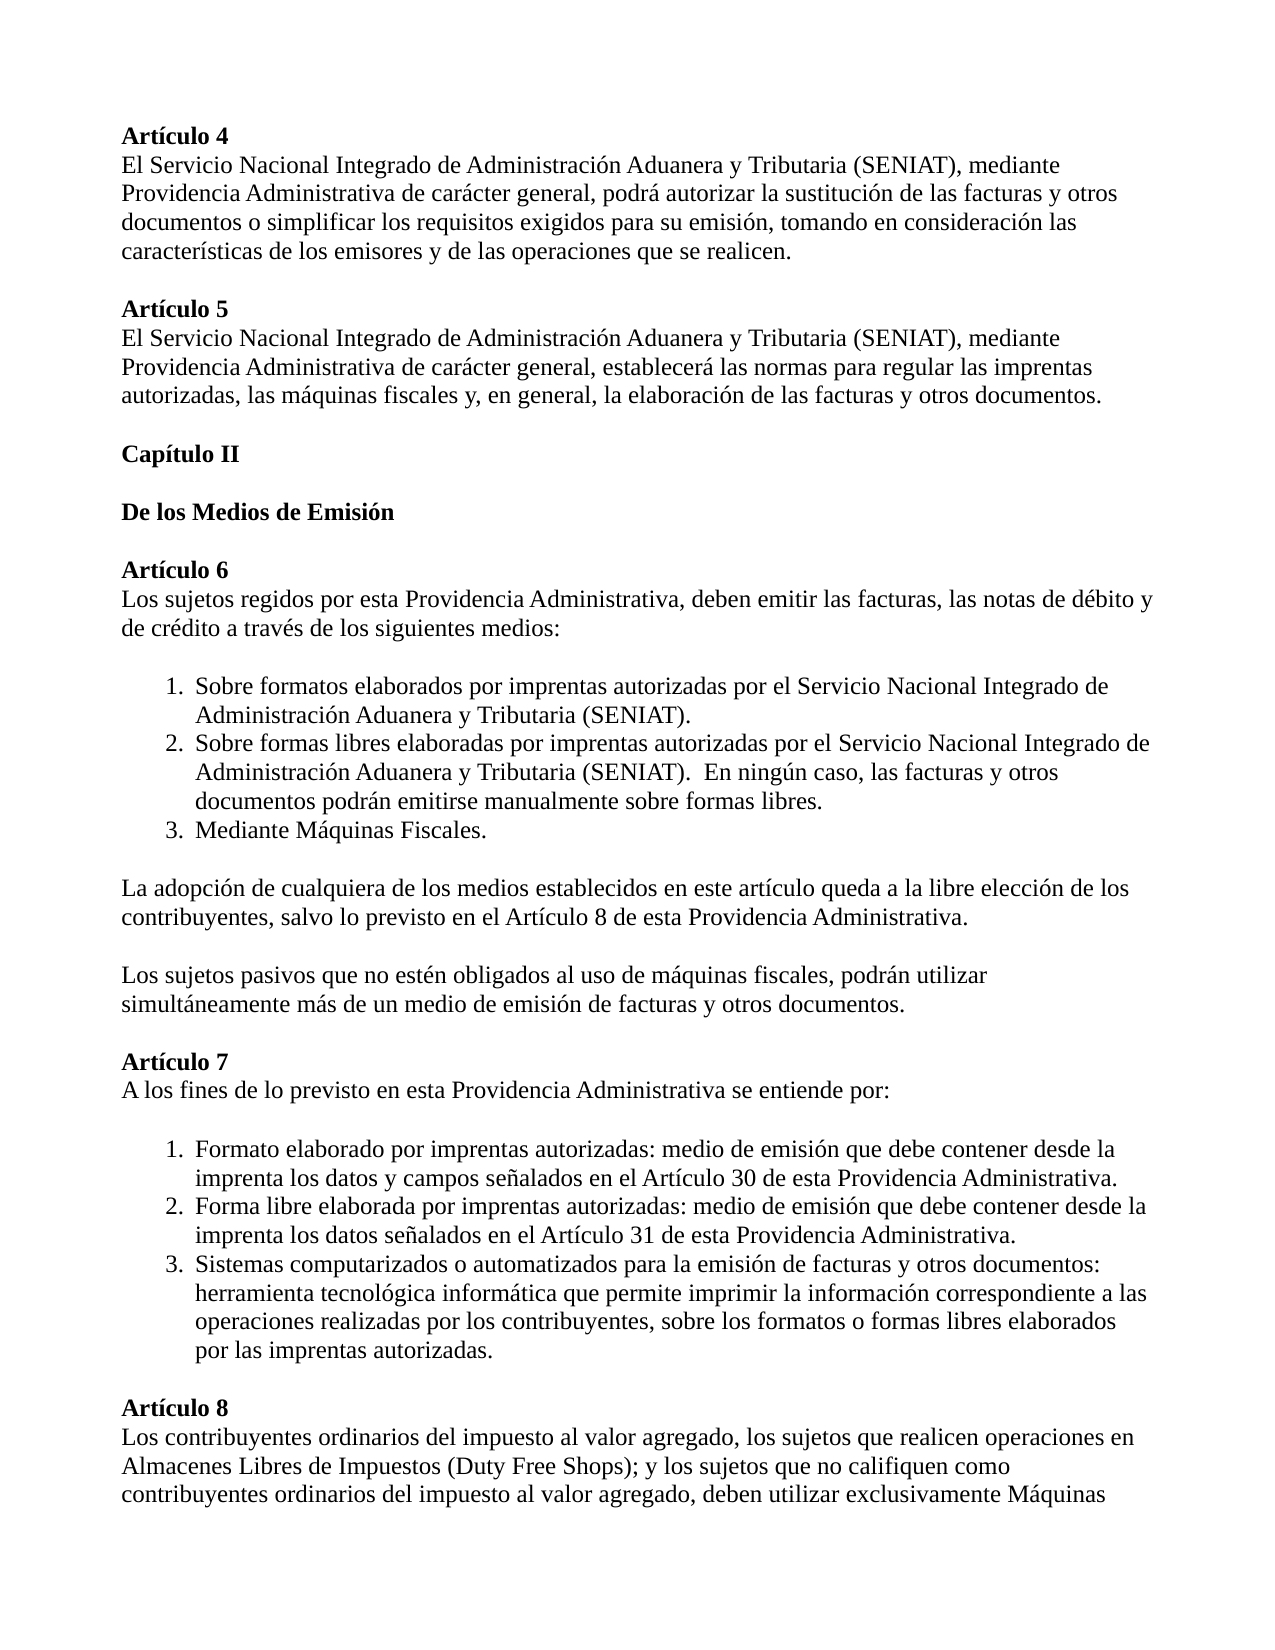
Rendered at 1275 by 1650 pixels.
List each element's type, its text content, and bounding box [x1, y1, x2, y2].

table_cell El Superintendente del Servicio Nacional Integrado de Administración Aduanera y Tributaria(SENIAT), en ejercicio de las atribuciones establecidas en los numerales 1, 8 y 36 del artículo 4 dela Ley del Servicio Nacional Integrado de Administración Aduanera y Tributaria, y de conformidadcon lo dispuesto en los artículos 54 y 57 del Decreto con Rango Valor y Fuerza de Ley queEstablece el Impuesto al Valor Agregado, en los artículos 5, 63, 64, 65 y 66 de su ReglamentoGeneral, en el artículo 91 de la Ley de Impuesto Sobre la Renta y en el artículo 175 de suReglamento.dicta la siguiente: PROVIDENCIA ADMINISTRATIVA QUE ESTABLECE LAS NORMAS GENERALES DEEMISIÓN DE FACTURAS Y OTROS DOCUMENTOS Capítulo I Disposiciones Generales Artículo 1 La presente Providencia Administrativa, tiene por objeto establecer las normas que rigen la emisión de facturas, órdenes de entrega o guías de despacho, notas de débito, notas de crédito, y los certificados de débito fiscal exonerado, de conformidad con la normativa que regula la tributación nacional atribuida al Servicio Nacional Integrado de Administración Aduanera y Tributaria(SENIAT). Artículo 2 El régimen previsto la presente Providencia Administrativa será aplicable a: Las personas jurídicas y las entidades económicas sin personalidad jurídica. Las personas naturales cuyos ingresos anuales sean superiores a un mil quinientas unidades tributarias (1.500 U.T.). Las personas naturales cuyos ingresos anuales sean iguales o inferiores a un mil quinientas unidades tributarias (1.500 U.T.), que sean contribuyentes ordinarios del impuesto al valor agregado. Las personas naturales cuyos ingresos anuales sean iguales o inferiores a un mil quinientas unidades tributarias (1.500 U.T.), que no sean contribuyentes ordinarios del impuesto al valor agregado, únicamente cuando emitan facturas que deban ser empleadas como prueba del desembolso por el adquirente del bien o el receptor del servicio, conforme a lo previsto en la Ley de Impuesto sobre la Renta. El resto de las facturas emitidas por las personas a las que hace referencia este numeral, deberán emitirse conforme a lo dispuesto en esta Providencia Administrativa o cumpliendo lo establecido en la Providencia Administrativa Nº 1.677, publicada en la Gaceta Oficial de la República Bolivariana de Venezuela Nº 37.661 del 31 de marzo del 2.003. Artículo 3 Están excluidas de la aplicación de esta Providencia Administrativa las siguientes operaciones: Las ventas de bienes inmuebles. Las importaciones no definitivas de bienes muebles. Las operaciones y servicios en general realizados por los bancos, institutos de créditos o empresas regidas por el Decreto Nº 6.287 con Rango, Valor y Fuerza de Ley de Reforma Parcial de la Ley General de Bancos y Otras Instituciones Financieras, incluidas las empresas de arrendamiento financiero y los fondos del mercado monetario; así como las realizadas por las instituciones bancarias de crédito o financieras regidas por leyes especiales, las instituciones y fondos de ahorro, los fondos de pensión, los fondos de retiro y previsión social y las entidades de ahorro y préstamo; con excepción de las operaciones de arrendamiento financiero o leasing en los términos establecidos en el parágrafo primero del artículo 5 del Decreto con Rango, Valor y Fuerza de Ley que Establece el Impuesto al Valor Agregado, las cuales deberán cumplir las disposiciones establecidas en esta Providencia Administrativa. Las operaciones realizadas por las bolsas de valores y las bolsas agrícolas, así como la comisión que los puestos de bolsas agrícolas cobren a sus clientes por el servicio prestado por la compra de productos y títulos de origen o destino agropecuario. Los servicios prestados bajo relación de dependencia de conformidad con la Ley Orgánica del Trabajo. Las actividades y operaciones realizadas por los entes creados por el Ejecutivo Nacional de conformidad con lo dispuesto en el Código Orgánico Tributario, con el objeto de asegurar la administración eficiente de los tributos de su competencia; así como las realizadas por los entes creados por los Estados o Municipios para los mismos fines. Los servicios de transporte público nacional de personas por vía terrestre. Los servicios médico-asistenciales y odontológicos, de cirugía y hospitalización, prestados por entes públicos. Las actividades realizadas por los parques nacionales, zoológicos, museos, centros culturales e instituciones similares, cuando se trate de entes sin fines de lucro exentos de impuesto sobre la renta. Los servicios educativos prestados por entes públicos. Los servicios de hospedaje, alimentación y sus accesorios, a estudiantes, ancianos, personas con discapacidad, excepcionales o enfermas, cuando sean prestados dentro de una institución destinada exclusivamente a servir a estos usuarios, siempre que esté exenta del impuesto sobre la renta. El Servicio Nacional Integrado de Administración Aduanera y Tributaria (SENIAT), dentro del plazo de dos (2) años contado a partir de la entrada en vigencia de esta Providencia Administrativa, deberá dictar las normas especiales de emisión de facturas y demás documentos que serán aplicables para las operaciones y servicios mencionados en los numerales 1, 3 y 4 del presente artículo. Artículo 4 El Servicio Nacional Integrado de Administración Aduanera y Tributaria (SENIAT), mediante Providencia Administrativa de carácter general, podrá autorizar la sustitución de las facturas y otros documentos o simplificar los requisitos exigidos para su emisión, tomando en consideración las características de los emisores y de las operaciones que se realicen. Artículo 5 El Servicio Nacional Integrado de Administración Aduanera y Tributaria (SENIAT), mediante Providencia Administrativa de carácter general, establecerá las normas para regular las imprentas autorizadas, las máquinas fiscales y, en general, la elaboración de las facturas y otros documentos. Capítulo II De los Medios de Emisión Artículo 6 Los sujetos regidos por esta Providencia Administrativa, deben emitir las facturas, las notas de débito y de crédito a través de los siguientes medios: Sobre formatos elaborados por imprentas autorizadas por el Servicio Nacional Integrado de Administración Aduanera y Tributaria (SENIAT). Sobre formas libres elaboradas por imprentas autorizadas por el Servicio Nacional Integrado de Administración Aduanera y Tributaria (SENIAT). En ningún caso, las facturas y otros documentos podrán emitirse manualmente sobre formas libres. Mediante Máquinas Fiscales. La adopción de cualquiera de los medios establecidos en este artículo queda a la libre elección de los contribuyentes, salvo lo previsto en el Artículo 8 de esta Providencia Administrativa. Los sujetos pasivos que no estén obligados al uso de máquinas fiscales, podrán utilizar simultáneamente más de un medio de emisión de facturas y otros documentos. Artículo 7 A los fines de lo previsto en esta Providencia Administrativa se entiende por: Formato elaborado por imprentas autorizadas: medio de emisión que debe contener desde la imprenta los datos y campos señalados en el Artículo 30 de esta Providencia Administrativa. Forma libre elaborada por imprentas autorizadas: medio de emisión que debe contener desde la imprenta los datos señalados en el Artículo 31 de esta Providencia Administrativa. Sistemas computarizados o automatizados para la emisión de facturas y otros documentos: herramienta tecnológica informática que permite imprimir la información correspondiente a las operaciones realizadas por los contribuyentes, sobre los formatos o formas libres elaborados por las imprentas autorizadas. Artículo 8 Los contribuyentes ordinarios del impuesto al valor agregado, los sujetos que realicen operaciones en Almacenes Libres de Impuestos (Duty Free Shops); y los sujetos que no califiquen como contribuyentes ordinarios del impuesto al valor agregado, deben utilizar exclusivamente Máquinas Fiscales para la emisión de facturas, cuando concurran las siguientes circunstancias: Obtengan ingresos brutos anuales superiores a un mil quinientas unidades tributarias (1.500U.T.). Realicen mayor número de operaciones de ventas o prestaciones de servicios con sujetos que no utilicen la factura como prueba del desembolso o del crédito fiscal según corresponda. Desarrollen conjunta o separadamente alguna de las actividades que se indican a continuación: Venta de alimentos, bebidas, cigarrillos y demás manufacturas de tabaco, golosinas, confiterías, bombonerías y otros similares. Venta de productos de limpieza de uso doméstico e industrial. Ventas de partes, piezas, accesorios, lubricantes, refrigerantes y productos de limpieza de vehículos automotores, así como el servicio de mantenimiento y reparación de vehículos automotores, siempre que estas operaciones se efectúen independientemente de la venta de los vehículos. A los efectos de este numeral se entenderá por vehículo automotor cualquier medio de transporte de tracción mecánica. Venta de materiales de construcción, artículos de ferretería, herramientas, equipos y materiales de fontanería, plomería y repuestos, partes y piezas de aire acondicionado, así como la venta de pinturas, barnices y lacas, vidrios y objetos de vidrio, vidrios y el servicio de instalación, cuando corresponda Venta de artículos de perfumería, cosméticos y de tocador. Venta de relojes y artículos de joyería, así como su reparación y servicio técnico. Venta de juguetes para niños y adultos, muñecos que representan personas o criaturas, modelos a escalas, sus accesorios, así como la venta o alquiler de películas y juegos. Venta de artículos de cuero, textiles, calzados, prendas de vestir, accesorios para prendas de vestir, artículos deportivos, maletas, bolsos de manos, accesorios de viaje y artículos similares, y sus servicios de reparación. Venta de flores, plantas, semillas, abonos, así como los servicios de floristería. Servicio de comida y bebidas para su consumo dentro o fuera de establecimiento tales como: restaurantes, bares, cantinas, panaderías, cafés o similares; incluyendo los servicios de comidas y bebidas a domicilio. Venta de productos farmacéuticos, medicinales, nutricionales, ortopédicos, lentes y sus accesorios. Venta de equipos de computación, sus partes, piezas, accesorios y consumibles, así como la venta de equipos de impresión y fotocopiado, sus partes, piezas y accesorios. Servicios de belleza, estética y acondicionamiento físico, tales como peluquerías, barberías, gimnasios, centro de masajes corporales y servicios conexos. Servicio de lavado y pulitura de vehículos automotores. Servicio de estacionamiento de vehículos automotores. Servicio de fotocopiado, impresión, encuadernación y revelado fotográfico. Servicios de alojamiento y hospedaje, prestados en hoteles, moteles, posadas y casa de huéspedes. Servicios de alquiler de cajas de correo o apartados postales (P.O. BOX). Venta de electrodomésticos o sus accesorios y repuestos. Ventas de libros, papelerías y artículos de oficina. Venta de muebles para el hogar y oficinas. Los sujetos pasivos dedicados a las actividades económicas previstas en el literal j del numeral 3 del presente artículo, deben emplear como medio de facturación obligatoria máquinas fiscales, independientemente que hayan obtenido o no la cantidad de ingresos establecidos en el numeral 1de este artículo. El Servicio Nacional Integrado de Administración Aduanera y Tributaria (SENIAT), mediante Providencia Administrativa de carácter general, podrá incluir o excluir determinadas actividades, alos fines de la aplicación, del presente artículo. A los fines del cálculo de los ingresos brutos y del número de operaciones a que se refieren los numerales 1 y 2 de este artículo, se deben considerar las operaciones realizadas durante el año calendario inmediato anterior al que esté en curso. Una vez nacida la obligación de utilizar máquinas fiscales, el sujeto no podrá utilizar otro medio de facturación, salvo en los casos previstos en el Artículo 11 de esta Providencia Administrativa. Artículo 9 Los sujetos regidos por esta Providencia Administrativa, deben emitir las órdenes de entrega o guías de despacho únicamente mediante los medios previstos en los numerales 1 y 2 del artículo 6, salvo que sean elaboradas por entes públicos nacionales, en los términos y condiciones que establezca la normativa aplicable. En los casos en que se utilicen Máquinas Fiscales como medio de facturación, las órdenes de entrega o guías de despacho deben emitirse sobre formatos elaborados por imprentas autorizadas. Artículo 10 Cuando los sistemas computarizados o automatizados para la emisión de facturas y otros documentos, se encuentren inoperantes o averiados, los documentos deberán emitirse sobre formatos elaborados por imprentas autorizadas, con el número del documento precedido de la palabra “serie”, seguida de caracteres que la identifiquen y diferencien. En estos casos, los emisores deben mantener permanentemente en el establecimiento los referidos formatos, a los fines de dar cumplimiento a lo establecido en este artículo. Artículo 11 Los usuarios obligados a utilizar Máquinas Fiscales conforme a lo establecido en el Artículo 8 de esta Providencia Administrativa, no pueden emplear simultáneamente otro medio para emitir facturas y notas de débito o de crédito, salvo cuando ocurra alguna de las situaciones que se enumeran a continuación, en cuyo caso deberán emitir dichos documentos sobre formatos elaborados por imprentas autorizadas: La Máquina Fiscal empleada no sea capaz de imprimir el nombre o razón social y el número de Registro Único de Información Fiscal (RIF) del adquirente o receptor de los bienes o servicios, cuando las operaciones se realicen entre contribuyentes ordinarios del impuesto al valor agregado o cuando las operaciones se realicen por sujetos que no califiquen como contribuyentes ordinarios del impuesto al valor agregado y se requiera el documento como prueba del desembolso, con forme a lo previsto en la Ley de Impuesto sobre la Renta. En este caso, si la factura de la Máquina Fiscal fue emitida, la misma debe anexarse a la copia de la factura emitida sobre formatos elaborados por imprentas autorizadas. La Máquina Fiscal se encuentre inoperante o averiada. La Máquina Fiscal no pueda emitir notas de débito y notas de crédito. El usuario realice operaciones por cuenta de terceros. El usuario realice operaciones de exportación. El usuario realice operaciones de ventas fuera del establecimiento a través de ruteros, vendedores a domicilio, representantes y otros similares a los aquí señalados. El usuario realice operaciones en donde debe emitir más de una copia de la factura, por exigencias de normas legales o reglamentarias, así como por solicitud de los órganos y entes públicos. Los usuarios de Máquinas Fiscales deben mantener permanentemente en el establecimiento los formatos elaborados por imprentas autorizadas, a los fines de dar cumplimiento a lo establecido en este artículo. Artículo 12 El Servicio Nacional Integrado de Administración Aduanera y Tributaria (SENIAT), mediante Providencia Administrativa de carácter general, podrá autorizar el uso de medios distintos a los previstos en el Artículo 6 de esta Providencia Administrativa, para la emisión de facturas y otros documentos. Capítulo III De los Documentos Sección I De las facturas Artículo 13 Las facturas emitidas sobre formatos o formas libres, por los contribuyentes ordinarios del impuesto al valor agregado, deben cumplir los siguientes requisitos: Contener la denominación de “Factura”. Numeración consecutiva y única. Número de Control preimpreso. Total de los Números de Control asignados, expresado de la siguiente manera “desde el Nº... hasta el Nº...”. Nombre y Apellido o razón social, domicilio fiscal y número de Registro Único de Información Fiscal (RIF) del emisor. Fecha de emisión constituida por ocho (8) dígitos. Nombre y Apellido o razón social y número de Registro Único de Información Fiscal (RIF), del adquirente del bien o receptor del servicio. Podrá prescindirse del número de Registro Único de Información Fiscal (RIF), cuando se trate de personas naturales que no requieran la factura a efectos tributarios, en cuyo caso deberá expresarse, como mínimo, el número de cédula de identidad o pasaporte, del adquirente o receptor. Descripción de la venta del bien o de la prestación del servicio, con indicación de la cantidad y monto. Podrá omitirse la cantidad en aquellas prestaciones de servicio que por sus característicasésta no pueda expresarse. Si se trata de un bien o servicio exento, exonerado o no gravado con elimpuesto al valor agregado, deberá aparecer al lado de la descripción o de su precio, el carácter E separado por un espacio en blanco y entre paréntesis según el siguiente formato: (E). En los casos que se carguen o cobren conceptos en adición al precio o remuneración convenidos o se realicen descuentos, bonificaciones, anulaciones y cualquier otro ajuste al precio, deberá indicarse la descripción y valor de los mismos. Especificación del monto total de la base imponible del impuesto al valor agregado, discriminada según la alícuota, indicando el porcentaje aplicable, así como la especificación del monto total exento o exonerado. Especificación del monto total del impuesto al valor agregado, discriminado según la alícuota indicando el porcentaje aplicable. Indicación del valor total de la venta de los bienes o de la prestación del servicio o de la suma de ambos, si corresponde. Contener la frase “sin derecho a crédito fiscal”, cuando se trate de las copias de las facturas. En los casos de operaciones gravadas con el impuesto al valor agregado, cuya contraprestación haya sido expresada en moneda extranjera, equivalente a la cantidad correspondiente en moneda nacional, deberán constar ambas cantidades en la factura, con indicación del monto total y del tipo de cambio aplicable. Razón social y el número de Registro Único de Información Fiscal (RIF), de la imprenta autorizada, así como la nomenclatura y fecha de la Providencia Administrativa de autorización. Fecha de elaboración de los formatos o formas libres por la imprenta autorizada, constituida por ocho (8) dígitos. Artículo 14 Las facturas emitidas mediante Máquinas Fiscales, por los contribuyentes ordinarios del impuesto al valor agregado, deben contener la siguiente información: La denominación “Factura”. Nombre y Apellido o razón social, número de Registro Único de Información Fiscal (RIF) y domicilio fiscal del emisor. Número consecutivo y único. La hora y fecha de emisión. Descripción, cantidad y monto del bien o servicio. Podrá omitirse la cantidad en las prestaciones de servicio que por sus características no puedan expresarse. En los casos en que las características técnicas de la Máquina Fiscal limiten la impresión de la descripción específica del bien o servicio, deben identificarse los mismos genéricamente. Si se tratare de productos o servicios exentos o exonerados o no sujetos del impuesto al valor agregado, debe aparecer junto con de la descripción de los mismos o de su precio, el carácter E separado por un espacio en blanco y entre paréntesis según el siguiente formato: (E). La descripción del bien o servicio debe estar separada, al menos, por un caracter en blanco de su precio. En caso de que la longitud de la descripción supere una línea el texto puede continuar en las líneas siguientes imprimiéndose el correspondiente precio en la última línea ocupada. En los casos que se carguen o cobren conceptos en adición al precio o remuneración convenidos o se realicen descuentos, bonificaciones, anulaciones y cualquier otro ajuste al precio, deberá indicarse la descripción y valor de los mismos. Especificación del monto total de la base imponible del impuesto al valor agregado, discriminada según la alícuota, indicando el porcentaje aplicable, así como la especificación del monto total exento o exonerado. Especificación del monto total del impuesto al valor agregado, discriminado según la alícuota indicando el porcentaje aplicable. En los casos de operaciones gravadas con el impuesto al valor agregado, cuya contraprestación haya sido expresada en moneda extranjera, equivalente a la cantidad correspondiente en moneda nacional, deben constar ambas cantidades en la factura, con indicación del monto total y del tipo de cambio aplicable. Indicación del valor total de la venta de los bienes o de la prestación del servicio o de la suma de ambos, si corresponde, precedido de la palabra “TOTAL” y, al menos, un espacio en blanco. Logotipo Fiscal seguido del Número de Registro de la Máquina Fiscal, los cuales deben aparecer en ese orden al final de la factura, en una misma línea, con al menos tres (3) espacios de separación. Las facturas emitidas mediante Máquinas Fiscales darán derecho a crédito fiscal o al desembolso, cuando, además de cumplir con todos los requisitos establecidos en este artículo, la misma imprima el nombre o razón social y el número de Registro Único de Información Fiscal (RIF) del adquirente o receptor de los bienes o servicios en la propia factura. Artículo 15 Las facturas emitidas sobre formatos o formas libres, por los sujetos que no califiquen como contribuyentes ordinarios del impuesto al valor agregado, deben contener la siguiente información: La denominación “Factura”. Numeración consecutiva y única. Número de control preimpreso. Total de los números de control asignados, expresado de la siguiente manera “desde el Nº... hasta el Nº...”. Nombre y Apellido o razón social, domicilio fiscal y número de Registro Único de Información Fiscal (RIF) del emisor. La expresión “Contribuyente Formal” o “no sujeto al impuesto al valor agregado”, de ser el caso. Fecha de emisión, constituida por ocho (8) dígitos. Nombre y Apellido o razón social y el número de Registro Único de Información Fiscal (RIF) del adquirente del bien o receptor del servicio. Podrá prescindirse del número de Registro Único de Información Fiscal (RIF) cuando se trate de personas naturales que no requieran la factura a efectos tributarios, en cuyo caso deberá expresarse, como mínimo, el número de cédula de identidad o pasaporte del adquirente o receptor. Descripción de la venta del bien o de la prestación del servicio, con indicación de la cantidad y monto. En los casos que se carguen o cobren conceptos en adición al precio o remuneración convenidos o se realicen descuentos, bonificaciones, anulaciones y cualquier otro ajuste al precio, deberá indicarse la descripción y valor de los mismos. En los casos de operaciones cuya contraprestación haya sido expresada en moneda extranjera, equivalente a la cantidad correspondiente en moneda nacional, deberán constar ambas cantidades en la factura, con indicación del monto total y del tipo de cambio aplicable. Indicación del valor total de la venta o la prestación del servicio, o de la suma de ambos, si corresponde. Razón social y el número de Registro Único de Información Fiscal (RIF) de la imprenta autorizada, así como la nomenclatura y fecha de la Providencia Administrativa de autorización. Fecha de elaboración de los formatos libres por la imprenta autorizada, constituida por ocho (8) dígitos. Artículo 16 Las facturas emitidas mediante Máquinas Fiscales, por los sujetos que no califiquen como contribuyentes ordinarios del impuesto al valor agregado, deben contener la siguiente información: La denominación “Factura”. Nombre y Apellido o razón social, número de Registro Único de Información Fiscal (RIF) y domicilio fiscal del emisor. La expresión “contribuyente formal” o “no sujeto al impuesto al valor agregado”, según sea el caso. Número consecutivo y único. La hora y fecha de emisión. Descripción, cantidad y monto del bien o servicio. Podrá omitirse la cantidad en las prestaciones de servicio que por sus características no puedan expresarse. En los casos en que las características técnicas de la máquina fiscal limiten la impresión de la descripción específica del bien o servicio, deben identificarse los mismos genéricamente. La descripción del bien o servicio debe estar separada, al menos, por un caracter en blanco de su precio. En caso de que la longitud de la descripción supere una línea, el texto podrá continuar en las líneas siguientes imprimiéndose el correspondiente precio en la última línea ocupada. En los casos que se carguen o cobren conceptos en adición al precio o remuneración convenidos o se realicen descuentos, bonificaciones, anulaciones y cualquier otro ajuste al precio, deberá indicarse la descripción y valor de los mismos. En los casos de operaciones cuya contraprestación haya sido expresada en moneda extranjera, equivalente a la cantidad correspondiente en moneda nacional, deberán constar ambas cantidades en la factura, con indicación del monto total y del tipo de cambio aplicable. Indicación del valor total de la venta de los bienes o de la prestación del servicio o de la suma de ambos, si corresponde, precedido de la palabra “TOTAL” y, al menos, un espacio en blanco. Logotipo Fiscal seguido del Número de Registro de la Máquina Fiscal, los cuales deberán aparecer en ese orden al final de la factura en una misma línea, con al menos tres (3) espacios de separación. En estos casos, las facturas emitidas mediante Máquinas Fiscales darán derecho al desembolso, cuando, además de cumplir con todos los requisitos establecidos en este artículo, la Máquina Fiscal sea capaz de imprimir el nombre o razón social y el número de Registro Único de Información Fiscal (RIF) del adquirente o receptor de los bienes o servicios. Artículo 17 Las facturas que se emitan a los fines de documentar las operaciones de exportación, deben cumplir los siguientes requisitos: Contener la denominación “Factura”. Numeración consecutiva y única. Número de Control preimpreso. Total de los Números de Control asignados, expresado de la siguiente manera “desde el Nº...hasta el Nº...”. Nombre y Apellido o razón social, domicilio fiscal y número de Registro Único de Información Fiscal (RIF) del emisor. Fecha de emisión, constituida por ocho (8) dígitos. Nombre y Apellido o razón social del adquirente del bien o receptor del servicio. Descripción de la venta del bien o de la prestación del servicio, con indicación de la cantidad y del monto. En los casos que se carguen o cobren conceptos en adición al precio o remuneración convenidos o se realicen descuentos, bonificaciones, anulaciones y cualquier otro ajuste al precio, deberá indicarse la descripción y valor de los mismos. Especificación del monto total de la base imponible, la alícuota aplicable y el valor total de la exportación, expresado en moneda extranjera y su equivalente en moneda nacional, con indicación del tipo de cambio. Razón social y el número de Registro Único de Información Fiscal (RIF), de la imprenta autorizada, y nomenclatura y fecha de la Providencia Administrativa de autorización. Fecha de elaboración de los formatos o formas libres por la imprenta autorizada, constituida por ocho (8) dígitos. Artículo 18 Las facturas emitidas en el extranjero por personas no residentes en el país, que estén destinadas a ser empleadas como prueba del desembolso a los fines del impuesto sobre la renta, están sujetas a las disposiciones legales del país respectivo, debiendo constar en ellas, como mínimo: Nombre completo o razón social y domicilio del prestador del servicio o del vendedor de los bienes. Descripción de la venta del bien o de la prestación del servicio y precio. Si el precio hace referencia a varios bienes o servicios iguales, se deberá indicar la cantidad. Fecha de emisión y monto total de la operación. Nombre completo o razón social y número de Registro Único de Información Fiscal (RIF), del adquirente del bien o receptor del servicio. En los casos de importación de bienes se sujetarán a lo establecido en la legislación aduanera. En todo caso, el contribuyente está en la obligación de presentar, a requerimiento de la Administración Tributaria, una traducción al castellano de las facturas. Artículo 19 Los emisores de facturas sobre formas libres elaboradas por imprentas autorizadas, o a través de máquinas fiscales, pueden contar con dispositivos de lectura de códigos de barra u otros mecanismos electrónicos que faciliten la captura de los datos relativos a la identificación del adquirente del bien o receptor del servicio. Sección II De las órdenes de entrega o guías de despacho Artículo 20 Las órdenes de entrega o guías de despacho deben emitirse únicamente para amparar el traslado de bienes muebles que no representen ventas. En los casos en que la Ley que establece el Impuesto al Valor Agregado disponga la posibilidad de amparar operaciones de ventas mediante órdenes de entrega o guías de despacho, la respectiva factura deberá emitirse dentro del mismo período de imposición, haciendo referencia a la orden de entrega o guía de despacho que soportó la entrega de bienes, excepto para las facturas impresas a través de máquinas fiscales. Artículo 21 El original y las copias de las órdenes de entregas o guías de despacho que se emitan, deben contener los enunciados “Orden de Entrega” o “Guía de Despacho”, los requisitos indicados en los numerales del 2, 3, 4, 5, 6, 15 y 16 del Artículo 13 de esta Providencia Administrativa y la expresión “sin derecho a crédito fiscal”. Cuando las órdenes de entrega o guías de despacho sean elaboradas por entes públicos nacionales, en los términos y condiciones que establezca la normativa aplicable, no se requerirá el cumplimiento de los requisitos previstos en los numerales 3,4, 15 y 16 del Artículo 13 de esta Providencia Administrativa. En las órdenes o guías deben detallarse los bienes que se trasladan, señalando la capacidad, peso o volumen, descripción, características y su precio. En los traslados que no representen ventas puede omitirse el precio, indicándose el motivo, tal como: reparación, traslado a depósitos, almacenes o bodegas de otros o del propio emisor contribuyente, traslado para su distribución u otras causas. Igualmente, debe indicarse el nombre y apellido o razón social y el número de Registro Único de Información Fiscal (RIF) del receptor de los bienes, o en su caso, del mismo emisor. Las órdenes de entrega o guías de despacho emitidas por los sujetos que no califiquen como contribuyentes ordinarios del impuesto al valor agregado, deben contener adicionalmente la expresión “contribuyente formal” o “no sujeto al impuesto al valor agregado”, según sea el caso. Sección III De las notas de débito y de crédito Artículo 22 Las notas de débito o de crédito deben emitirse en el caso de ventas de bienes o prestaciones deservicios que quedaren sin efecto parcial o totalmente u originaren un ajuste, por cualquier causa, y por las cuales se otorgaron facturas. El original y las copias de las notas de débito y de crédito, deben contener el enunciado: “Nota de Débito” o “Nota de Crédito”. Artículo 23 Las notas de débito y de crédito emitidas a través de los medios señalados en los numerales 1 y 2del Artículo 6 de esta Providencia Administrativa, deben cumplir con los requisitos previstos en el Artículo 13 o en el Artículo 15 de esta Providencia Administrativa, según sea el caso, con excepción de lo establecido en el numeral 1 de los referidos artículos. Igualmente, deben hacer referencia a la fecha, número y monto de la factura que soportó la operación. Artículo 24 Las notas de débito y de crédito emitidas a través de Máquinas Fiscales deben tener una numeración consecutiva y única y contener los requisitos señalados en el Artículo 14 o en el Artículo 16 de esta Providencia Administrativa, según sea el caso, con excepción de lo establecido en el numeral 1 de los referidos artículos. Igualmente, deben contener: Nombre y apellido o razón social y número de Registro Único de Información Fiscal (RIF) o cédula de identidad del comprador. Número y fecha de factura que soportó la operación. Número de Registro de la Máquina Fiscal a través de la cual se emitió la factura que soportó la operación. Número de control de la factura que soportó la operación, si ésta fue emitida sobre un formato o una forma libre. Sección IV De las Certificaciones de Débitos Fiscales Exonerados Artículo 25 Las certificaciones de Débito Fiscal Exonerado, deben emitirse únicamente, en los casos que así lo establezca el respectivo Decreto de Exoneración, sobre formatos o formas libres elaboradas por imprentas autorizadas, debiendo cumplir con los siguientes requisitos: Contener la denominación “Certificación de Débito Fiscal Exonerado” Numeración consecutiva y única. Número de control preimpreso. Total de los Números de Control, expresado de la siguiente manera “desde el Nº... hasta elNº...”. Nombre y Apellido o razón social, domicilio fiscal y número de Registro Único de Información Fiscal (RIF) del emisor. Fecha de emisión, constituida por ocho (8) dígitos. Nombre y Apellido o razón social y Número de Registro único de Información Fiscal (RIF) del Proveedor. Números, Fechas y Números de Control de las Facturas, Notas de Crédito y Notas de Débito, recibidas. Monto Total del Impuesto al Valor Agregado. Razón social y número de Registro Único de Información Fiscal (RIF), de la imprenta autorizada, así como la nomenclatura y fecha de la Providencia Administrativa de autorización. Fecha de elaboración del documento por la imprenta autorizada, constituida por ocho (8)dígitos. Incorporar los mecanismos de seguridad indicados por el emisor del certificado, que permitan verificar en forma fehaciente la autenticidad del documento, así como la integridad de todas sus partes esenciales. Sección V Disposiciones comunes Artículo 26 Las facturas y otros documentos emitidos conforme a lo dispuesto en el numeral 1 del Artículo 6 o numeral 6 del artículo 11 de esta Providencia Administrativa en distintas áreas de un mismo establecimiento, en más de un establecimiento o sucursal o fuera del establecimiento, deben emitirse con una numeración consecutiva y única, precedida de la palabra “serie”, seguida de caracteres que la identifiquen y diferencien unas de otras. Artículo 27 Las facturas y otros documentos emitidos conforme a lo dispuesto en el numeral 2 del Artículo 6 o numeral 6 del artículo 11 de esta Providencia Administrativa, en distintas áreas de un mismo establecimiento, en más de un establecimiento o sucursal, siempre que el emisor carezca de un sistema computarizado o automatizado de facturación centralizado, deben emitirse con una numeración consecutiva y única precedida de la palabra “serie” seguida de caracteres que la identifiquen y diferencien unas de otras. En todo caso, la palabra “serie”, los caracteres que la identifican y el número debe imprimirlo el sistema computarizado o automatizado utilizado para la emisión de facturas y otros documentos. Artículo 28 En los casos que se emitan facturas y otros documentos sobre formas libres elaboradas por imprentas autorizadas, el emisor puede fraccionar dichas formas y distribuirlas entre las distintas áreas de emisión. Artículo 29 El original y las copias de las facturas y otros documentos que se emitan a través de los medios señalados en los numerales 1 y 2 del Artículo 6 de esta Providencia Administrativa, deben poseer el mismo número de control. Artículo 30 Las imprentas autorizadas deben reflejar en los formatos que elaboren, como mínimo los siguientes datos: El número de control. La denominación y número del documento. La palabra “serie” y los caracteres que la identifiquen y diferencien, cuando corresponda. El nombre completo o razón social, domicilio fiscal y el número de Registro Único de Información Fiscal (RIF) del emisor. La razón social y el número de Registro Único de Información Fiscal (RIF) de la imprenta autorizada. Número y fecha de la Providencia Administrativa de autorización para la elaboración de documentos. Los Números de Control asignados, expresado de la siguiente manera “desde el Nº... hasta el Nº...”. La fecha de elaboración constituida por ocho (8) dígitos. Los campos o espacios que permitan agregar el resto de los datos e informaciones señalados en el Artículo 13, el Artículo 15 o el Artículo 17 de esta Providencia Administrativa, según corresponda. Artículo 31 Las imprentas autorizadas deben reflejar en las formas libres que elaboren, como mínimo, los siguientes datos: El número de control. El número de Registro Único de Información Fiscal (RIF) del emisor. La razón social y el número de Registro Único de Información Fiscal (RIF) de la imprenta autorizada. Número y fecha de la Providencia Administrativa de autorización para la elaboración de documentos. Los Números de Control asignados, expresados de la siguiente manera “desde el Nº… hasta elNº…” La fecha de elaboración constituida por ocho (8) dígitos. En ningún caso las imprentas deberán colocar en las formas libres, la denominación y el número del documento. Artículo 32 Cuando se utilicen medios propios para la emisión de facturas por cuenta de terceros, incluso, en los casos en que se realicen operaciones por cuenta de éstos, el emisor deberá cumplir lo establecido en esta Providencia Administrativa, señalando adicionalmente por cada sujeto a favor de quien se emite la factura: Nombre o razón social y número de Registro Único de Información Fiscal (RIF) del tercero. Descripción de la venta del bien o de la prestación del servicio, con indicación de la cantidad y monto. Si se trata de un bien o servicio exento, exonerado o no gravado con el impuesto al valor agregado deberá aparecer al lado de la descripción o de su precio, el carácter E separado por un espacio en blanco y entre paréntesis según el siguiente formato: (E). Especificación del monto total de la base imponible del impuesto al valor agregado, de ser el caso, discriminada según la alícuota, indicando el porcentaje aplicable, así como la especificación del monto total exento o exonerado. Especificación del monto total del impuesto al valor agregado, discriminado según la alícuota indicando el porcentaje aplicable, de ser el caso. Indicación del valor total de la venta de los bienes o de la prestación del servicio o de la suma de ambos, si corresponde. En los casos de operaciones gravadas con el impuesto al valor agregado, cuya contraprestación haya sido expresada en moneda extranjera, equivalente a la cantidad correspondiente en moneda nacional, deberán constar ambas cantidades en la factura, con indicación del monto total y del tipo de cambio aplicable. En tales casos, el emisor deberá entregar a los sujetos a favor de quienes se emite la factura, a más tardar dentro de los cinco días del mes siguiente a aquél en que se emite la factura, una copia certificada de la copia de la factura. El Servicio Nacional Integrado de Administración Aduanera y Tributaria (SENIAT), mediante Providencia Administrativa, podrá establecer el cumplimiento de determinados deberes y formalidades para la emisión de las referidas certificaciones. Artículo 33 Las facturas y otros documentos emitidos sobre formatos y formas libres deben ser de una página, con una longitud mínima de ocho (8) centímetros. Cuando las operaciones realizadas no puedan reflejarse en una sola página, se emitirán tantas facturas o documentos como sean necesarios, con un número de factura o documento distinto para cada uno. Podrá reflejarse, exclusivamente, en el reverso de la factura la siguiente información: Nombre y Apellido o razón social, domicilio fiscal y número de Registro Único de información Fiscal del emisor. La razón social y el número de Registro Único de Información Fiscal (RIF) de la imprenta autorizada. Número y fecha de la Providencia Administrativa de autorización para la elaboración de documentos otorgado a la imprenta. Los Números de Control asignados por la imprenta expresado de la siguiente manera desde el Nº... hasta el Nº...”. La fecha de elaboración del formato o la forma libre. Artículo 34 La fecha de emisión de los documentos, así como su fecha de elaboración por la imprenta, debe estructurarse con el siguiente formato: DDMMAAAA, donde DD serán los dos (2) dígitos del día, MM serán los dos (2) dígitos del mes y AAAA, serán los cuatro (4) dígitos del año. Los dígitos podrán separarse mediante caracteres en blanco o separadores entre ellos, tales como puntos, guiones y barras, entre otros. Artículo 35 Las facturas y otros documentos emitidos, sobre formatos o formas libres pueden ser diseñados según las necesidades del emisor para la realización de sus actividades, pero en todo caso deben cumplir con los requisitos exigidos en esta Providencia Administrativa. Artículo 36 Mientras no esté prescrita la obligación tributaria, los originales de las facturas y otros documentos que sean anulados, junto con su copia, deben ser conservados por el emisor a disposición del Servicio Nacional Integrado de Administración Aduanera y Tributaria (SENIAT). Artículo 37 Podrá omitirse la generación física de las respectivas copias cuando: Se emitan mensualmente cinco mil (5.000) o más documentos sobre formas libres. Sea conservada una imagen digital de cada documento original, mediante la transformación del documento físico a formato electrónico. Se registren las operaciones en el libro de venta, indicando, adicionalmente a los datos exigidos en las normas tributarias, el número de control de las formas libres utilizadas. No sea uno de los sujetos a que hace referencia el Artículo 8 de esta Providencia. Se transmitan mensualmente las operaciones efectuadas a la Administración Tributaria, según las especificaciones determinadas por ésta en su Portal Fiscal. Las imágenes digitales de los documentos deben ser conservadas en medios electrónicos o magnéticos que impidan la alteración de los datos y estén protegidas contra virus o daños que imposibiliten su visualización o reproducción, mientras no esté prescrita la obligación tributaria. Artículo 38 Cuando el emisor cambie de nombre, razón social o de domicilio y esta información se encuentre preimpresa en sus facturas y otros documentos, éstos sólo pueden ser utilizados hasta por treinta días continuos luego de producido el cambio o hasta agotar su existencia, lo que ocurra primero. Artículo 39 Las facturas y otros documentos que hubieren sido elaborados por imprentas cuya autorización sea posteriormente revocada pueden ser utilizados válidamente hasta agotar su existencia. Artículo 40 Las facturas y otros documentos que no hayan sido utilizados deben ser destruidos, previa autorización de la Gerencia Regional de Tributos Internos del domicilio fiscal del emisor o la que sea competente en virtud de su condición de sujeto pasivo especial, cuando: Se encontraren dañados de modo que resulte imposible su utilización. No puedan utilizarse por disposición del Servicio Nacional Integrado de Administración Aduanera y Tributaria (SENIAT), conforme se establezca en Providencia Administrativa de carácter general que al efecto sea dictada. Se produzcan cambios en la identificación del emisor o en su domicilio fiscal. La autorización para la destrucción de facturas y otros documentos debe solicitarse dentro de los quince días continuos después de ocurrida alguna de las causas señaladas en los numerales 1 y 2de este artículo. Para el caso regulado en el numeral 3 del presente artículo, la autorización deberá solicitarse dentro de los quince días continuos después de transcurrido el plazo establecido en el Artículo 38 de esta Providencia Administrativa. Artículo 41 Las facturas y otros documentos que se emitan no deben tener tachaduras ni enmendaduras, salvo en los casos que autorice el Servicio Nacional Integrado de Administración Aduanera y Tributaria(SENIAT), mediante Providencia Administrativa de carácter general. Artículo 42 Mientras no esté prescrita la obligación tributaria, los datos contenidos en las facturas y otros documentos deben ser legibles y permanecer sin alteraciones. Artículo 43 En los casos en que la pérdida de la factura, nota de débito o nota de crédito, obedezca a circunstancias no imputables al contribuyente receptor, tendrán el mismo valor probatorio que los originales, las certificaciones de las copias que, bajo fe de juramento, emitan los proveedores de los bienes y servicios. El Servicio Nacional Integrado de Administración Aduanera y Tributaria (SENIAT), mediante Providencia Administrativa, podrá establecer el cumplimiento de determinados deberes y formalidades para la emisión de las referidas certificaciones. La emisión de las certificaciones a las que hace referencia este artículo no menoscaba el ejercicio de las facultades de verificación, fiscalización y determinación de la Administración Tributaria. Artículo 44 Los emisores deberán solicitar por escrito, a las imprentas autorizadas la elaboración de formatos y formas libres, indicando el número de control inicial y el final, así como el número de documento inicial y el final en caso de requerir formatos. La numeración de control es consecutiva y única para cada emisor y está conformada por dos (2) campos, un identificador de dos (2) dígitos y un secuencial numérico de hasta ocho (8) dígitos. El Servicio Nacional Integrado de Administración Aduanera y Tributaria (SENIAT) publicará en su Portal Fiscal una lista de las imprentas autorizadas. Capítulo IV De los Usuarios de Máquinas Fiscales Artículo 45 El usuario de las Máquinas Fiscales debe cumplir con las siguientes obligaciones: Informar al distribuidor o al centro de servicio técnico autorizado, la desincorporación de cualquier Máquina Fiscal, sea por desuso, sustitución, agotamiento de las memorias o cualquier otra circunstancia que justifique su inutilización. Contratar exclusivamente los servicios de reparación o mantenimiento con fabricantes o sus representantes, o con los centros de servicio técnico autorizados por éstos. Conservar en el local y en buen estado el Libro de Control de Reparación y Mantenimiento. Modificar las alícuotas impositivas cuando se produzcan reformas legales de las mismas, siguiendo las instrucciones establecidas en el Manual del Usuario. Emitir el Reporte Global Diario o Reporte “Z” de las Máquinas Fiscales utilizadas, por cada día de operación. Tener en lugar visible, pantallas que muestren el precio de la venta o prestación de servicio, al momento de registrarlo. Tener por modelo de Impresora Fiscal, como mínimo, un panel de control que facilite la obtención del Reporte de Memoria Fiscal de todas las Impresoras Fiscales que posee. Conservar adecuadamente las unidades de memoria reemplazadas, de forma que posibilite la recuperación de los datos, por un plazo mínimo de cinco años, contados a partir del primero de enero del año siguiente a aquél en el cual hubieren sido removidas. Conservar en buen estado el Dispositivo de Seguridad y la Etiqueta Fiscal adheridas a la Máquina Fiscal. Emitir los Reportes de Memoria Fiscal, a solicitud del Servicio Nacional Integrado de Administración Aduanera y Tributaria (SENIAT). Guardar en orden cronológico y en buen estado los Rollos de Auditoría por un período de dos años continuos, contado a partir de la fecha de la última operación registrada en los rollos. Informar a la Gerencia Regional de Tributos Internos del Servicio Nacional Integrado de Administración Aduanera y Tributaria (SENIAT), correspondiente a su domicilio fiscal o la que sea competente en virtud de su condición de sujeto pasivo especial, de la pérdida de Máquinas Fiscales, dentro de los dos días hábiles siguientes de producida, debiendo anexar copia de la denuncia policial o judicial o denuncias de siniestros. Artículo 46 El usuario de la Máquina Fiscal no podrá bajo ninguna figura transmitir la propiedad o el uso de la misma, excepto cuando se trate de la transmisión de propiedad a un fabricante o representante autorizado para su enajenación. En estos casos, el usuario deberá conservar la memoria fiscal y de auditoría por el lapso de prescripción establecido en el Código Orgánico Tributario. Artículo 47 De comprobarse que las modificaciones o alteraciones a la Máquina Fiscal son imputables exclusivamente al usuario, ya sea a título de culpa o dolo, éste deberá sustituirla en el plazo de dos días hábiles, contados a partir de su comprobación, debiendo emitir facturas y otros documentos, sobre formatos elaborados por imprentas autorizadas, sin perjuicio de las sanciones a las que hubiere lugar. En estos casos, el usuario deberá conservar las memorias fiscales y de auditoría por el lapso de prescripción establecido en el Código Orgánico Tributario. Artículo 48 Durante la realización de sus operaciones comerciales, el usuario de la Máquina Fiscal, debe abstenerse de utilizar y tener dentro del local otro tipo de impresora no integrado a la Máquina Fiscal, para la totalización de las operaciones de ventas o prestaciones de servicio. Artículo 49 Queda expresamente prohibida a los sujetos prestadores de servicios obligados al uso de máquinas fiscales, señalados en el artículo 8 de la presente Providencia Administrativa, la emisión de cualquier otro tipo de documento distinto a facturas, que sean utilizados para informar el monto parcial o total de las operaciones efectuadas, tales como: estados de cuenta, reportes gerenciales, notas de consumo estados demostrativos y sus similares, aún cuando el medio de emisión lo permita. Disposiciones Transitorias Primera Las personas señaladas en el Artículo 2 de esta Providencia Administrativa podrán seguir emitiendo facturas y otros documentos que se hubieren elaborado conforme a lo dispuesto en la Providencia Administrativa Nº 0591 de fecha 28 de agosto de 2007, publicada en la Gaceta Oficial de la República Bolivariana de Venezuela Nº 38.776 de fecha 25 de septiembre de 2007, y en la Providencia Administrativa Nº 0257 de fecha 19 de agosto de 2008 publicada en la Gaceta Oficial de la República Bolivariana de Venezuela Nº 38.997, de fecha 19 de agosto de 2008, hasta agotar su existencia. Segunda Los sujetos pasivos obligados al uso de Máquinas Fiscales dedicados a las actividades económicas enunciadas en el numeral 3 y en el primer aparte del Artículo 8 de la presente Providencia Administrativa, no contemplados en la Providencia Administrativa Nº 0257, publicada en la Gaceta Oficial de la República Bolivariana de Venezuela Nº 38.997 de fecha 19 de agosto de2008, deben dar cumplimiento a esta obligación a partir del primer día del tercer mes calendario de su entrada en vigencia. Si el sujeto pasivo posee más de un establecimiento o sucursal podrá dar cumplimiento a esta obligación de manera progresiva, utilizando, en los locales que aún no haya instalado la Máquina Fiscal, los medio de emisión previstos en los numerales 1 y 2 del Artículo 6 de esta Providencia Administrativa. En todo caso, a partir de la fecha prevista en el encabezamiento de esta Disposición, todos los establecimientos o sucursales deberán utilizar Máquinas Fiscales Tercera Los sujetos pasivos que inicien actividades con posterioridad a la entrada en vigencia de esta Providencia Administrativa, que cumplan con lo establecido en los numerales 2 y 3 del artículo 8,están obligados a emplear, exclusivamente, máquinas fiscales como medio de emisión de facturas otros documentos, independientemente que hayan obtenido o no la cantidad de ingresos establecidos en el numeral 1 del mencionado artículo. Cuarta Las certificaciones de débito fiscal exonerado elaboradas con anterioridad a la entrada en vigencia de la presente Providencia Administrativa, podrán seguir utilizándose hasta el plazo de un (01) año, contado a partir de la publicación en la Gaceta Oficial de la República Bolivariana de Venezuela, o hasta agotarse su existencia, lo que ocurra primero. A partir de la entrada en vigencia de esta Providencia Administrativa, sólo podrá solicitarse la elaboración de certificaciones de débito fiscal exonerado a una imprenta autorizada, cumpliéndose con los requisitos establecidos en la presente Providencia Administrativa. Disposiciones Finales Primera Los documentos que se emitan en materia de Alcohol y Especies Alcohólicas, deben cumplir con las disposiciones de esta Providencia Administrativa y con lo dispuesto en el artículo 240 del Reglamento de la Ley de Impuesto Sobre Alcohol y Especies Alcohólicas, sin perjuicio de las disposiciones específicas que al efecto dicte el Servicio Nacional Integrado de Administración Aduanera y Tributaria (SENIAT). Segunda El Servicio Nacional Integrado de Administración Aduanera y Tributaria (SENIAT) dictará, mediante Providencia Administrativa de carácter general, las disposiciones que regulen la enajenación y utilización de máquinas expendedoras de bienes y servicios. Tercera Los contribuyentes y demás sujetos sometidos a las disposiciones de esta Providencia Administrativa, que no den cumplimiento a las normas en ella previstas, serán sancionados de conformidad con lo dispuesto en el Código Orgánico Tributario. Cuarta Los entes públicos nacionales no estarán obligados a cumplir las disposiciones contenidas en el Artículo 37 de esta Providencia, pudiendo éstos, en los casos que emitan más de cinco mil (5.000) facturas, obviar la generación física de sus copias. Quinta A los efectos de esta Providencia Administrativa, se entiende por Portal Fiscal la página Web htpp://www.seniat.gob.ve, o cualquiera otra que sea creada para sustituirla por el Servicio Nacional Integrado de Administración Aduanera y Tributaria (SENIAT). Sexta Quedan vigentes las disposiciones especiales de facturación establecidas en las Providencias Números 603, 0474 y 0456 de fechas 13/04/1998, 24/09/2004 y 07/07/2005, respectivamente, publicadas en las Gacetas Oficiales Números 36.435, 38.035 y 38.233 de fechas 17/04/199801/10/2004 y 21/07/2005, respectivamente. Séptima Esta Providencia Administrativa entrará en vigencia a partir de su publicación en la Gaceta Oficial de la República Bolivariana de Venezuela. Octava A partir de la publicación en Gaceta Oficial de esta Providencia Administrativa, que dará derogada la Providencia Administrativa Nº 0257 que establece las Normas Generales de Emisión de Facturas y Otros Documentos de fecha 19 de agosto de 2008, publicada en la Gaceta Oficial de la República Bolivariana de Venezuela Nº 38.997 de fecha 19 de agosto de 2008.Dado en Caracas a los días del mes de 2011. Años 201º de la Independencia, 152º de la Federación y 12º de la Revolución. Comuníquese y publíquese. JOSÉ DAVID CABELLO RONDÓN Superintendente del Servicio Nacional Integrado de Administración Aduanera y Tributaria Decreto Nº 5.851 del 01-02-2008 Gaceta Oficial Nº 38.863 del 01-02-2008 [118, 118, 1157, 1511]
